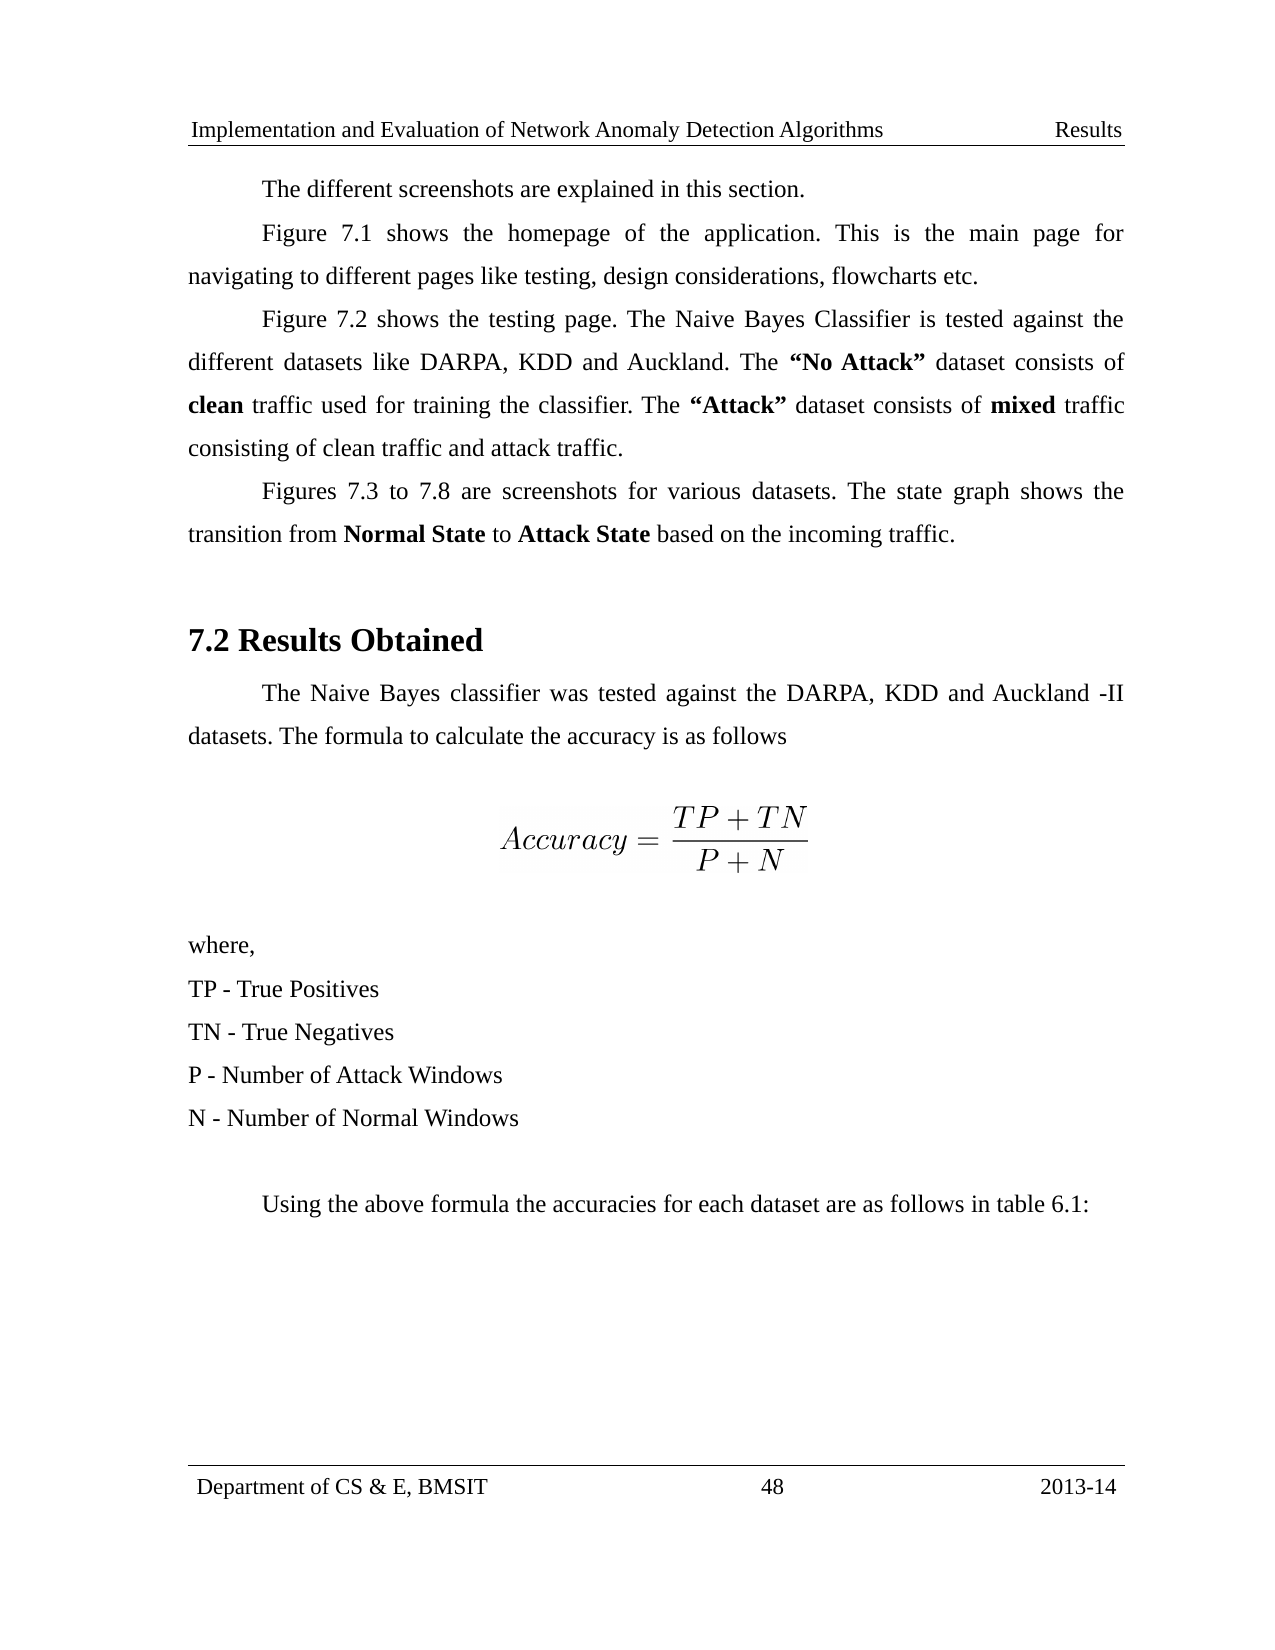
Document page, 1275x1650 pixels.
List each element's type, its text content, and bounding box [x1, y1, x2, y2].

text Using the above formula the accuracies for each dataset are as follows in table 6.1: [188, 1189, 1125, 1218]
text The different screenshots are explained in this section. [188, 174, 1125, 203]
text P - Number of Attack Windows [188, 1060, 1125, 1089]
text Figures 7.3 to 7.8 are screenshots for various datasets. The state graph shows the transition from Normal State to Attack State based on the incoming traffic. [188, 476, 1125, 548]
subtitle 7.2 Results Obtained [188, 620, 1125, 658]
picture [499, 806, 808, 873]
text N - Number of Normal Windows [188, 1103, 1125, 1132]
text The Naive Bayes classifier was tested against the DARPA, KDD and Auckland -II datasets. The formula to calculate the accuracy is as follows [188, 678, 1125, 749]
text Figure 7.1 shows the homepage of the application. This is the main page for navigating to different pages like testing, design considerations, flowcharts etc. [188, 218, 1125, 289]
text where, [188, 931, 1125, 959]
text Figure 7.2 shows the testing page. The Naive Bayes Classifier is tested against the different datasets like DARPA, KDD and Auckland. The “No Attack” dataset consists of clean traffic used for training the classifier. The “Attack” dataset consists of mixed traffic consisting of clean traffic and attack traffic. [188, 304, 1125, 462]
text TN - True Negatives [188, 1017, 1125, 1046]
text TP - True Positives [188, 974, 1125, 1002]
